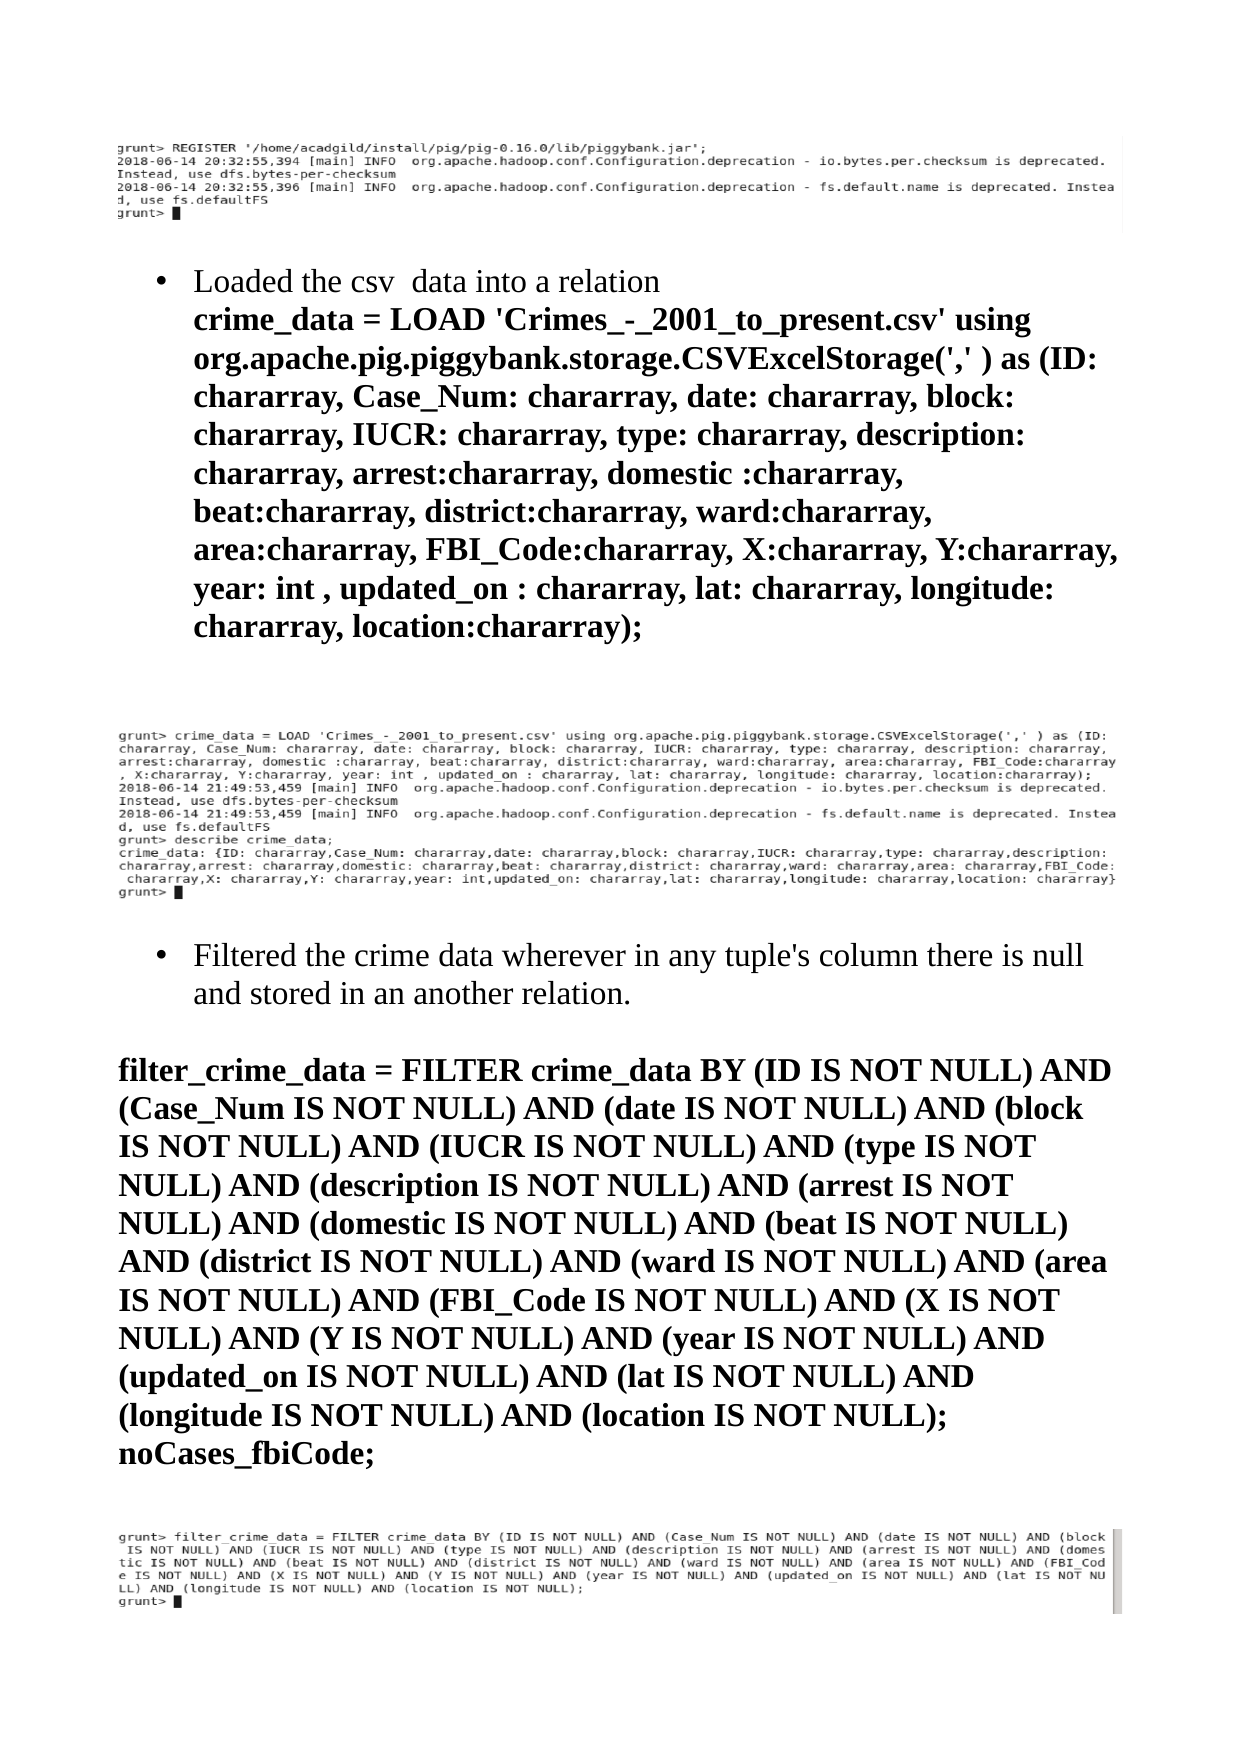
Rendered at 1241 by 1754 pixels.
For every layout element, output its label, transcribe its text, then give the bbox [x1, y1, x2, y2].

list Filtered the crime data wherever in any tuple's column there is null and stored in an another relation. [156, 935, 1122, 1012]
list Loaded the csv data into a relation [156, 261, 1122, 300]
text filter_crime_data = FILTER crime_data BY (ID IS NOT NULL) AND (Case_Num IS NOT NULL) AND (date IS NOT NULL) AND (block IS NOT NULL) AND (IUCR IS NOT NULL) AND (type IS NOT NULL) AND (description IS NOT NULL) AND (arrest IS NOT NULL) AND (domestic IS NOT NULL) AND (beat IS NOT NULL) AND (district IS NOT NULL) AND (ward IS NOT NULL) AND (area IS NOT NULL) AND (FBI_Code IS NOT NULL) AND (X IS NOT NULL) AND (Y IS NOT NULL) AND (year IS NOT NULL) AND (updated_on IS NOT NULL) AND (lat IS NOT NULL) AND (longitude IS NOT NULL) AND (location IS NOT NULL); noCases_fbiCode; [118, 1050, 1122, 1472]
picture [118, 136, 1123, 233]
picture [118, 1529, 1123, 1614]
list crime_data = LOAD 'Crimes_-_2001_to_present.csv' using org.apache.pig.piggybank.storage.CSVExcelStorage(',' ) as (ID: chararray, Case_Num: chararray, date: chararray, block: chararray, IUCR: chararray, type: chararray, description: chararray, arrest:chararray, domestic :chararray, beat:chararray, district:chararray, ward:chararray, area:chararray, FBI_Code:chararray, X:chararray, Y:chararray, year: int , updated_on : chararray, lat: chararray, longitude: chararray, location:chararray); [156, 300, 1122, 645]
picture [118, 726, 1123, 907]
